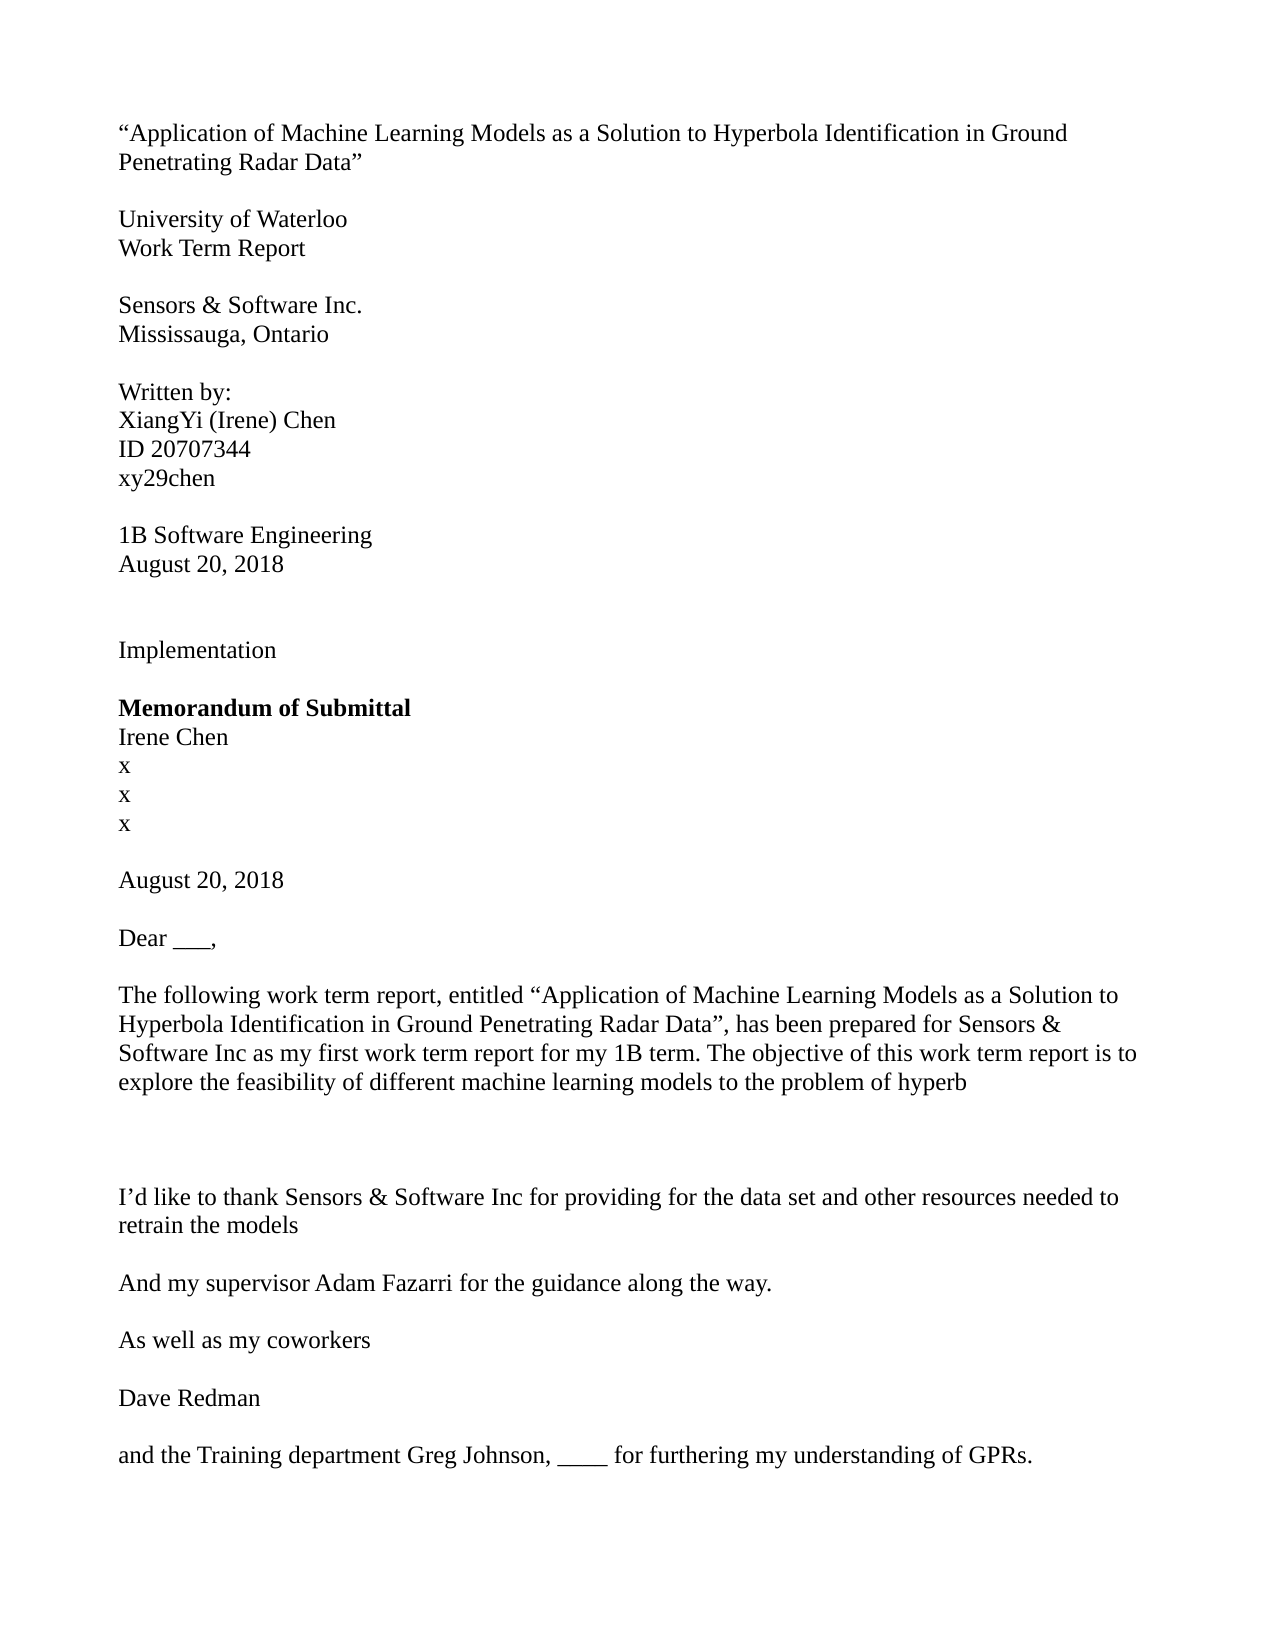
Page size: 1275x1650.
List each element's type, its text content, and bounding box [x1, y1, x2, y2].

text I’d like to thank Sensors & Software Inc for providing for the data set and other resources needed to retrain the models [118, 1182, 1157, 1239]
text Dave Redman [118, 1383, 1157, 1412]
text August 20, 2018 [118, 549, 1157, 578]
text “Application of Machine Learning Models as a Solution to Hyperbola Identification in Ground Penetrating Radar Data” [118, 118, 1157, 176]
text Mississauga, Ontario [118, 319, 1157, 348]
text Memorandum of Submittal [118, 693, 1157, 722]
text xy29chen [118, 463, 1157, 492]
text XiangYi (Irene) Chen [118, 406, 1157, 434]
text ID 20707344 [118, 434, 1157, 463]
text x [118, 808, 1157, 837]
text x [118, 779, 1157, 808]
text x [118, 751, 1157, 779]
text 1B Software Engineering [118, 521, 1157, 549]
text As well as my coworkers [118, 1326, 1157, 1354]
text August 20, 2018 [118, 866, 1157, 894]
text Sensors & Software Inc. [118, 291, 1157, 319]
text Written by: [118, 377, 1157, 406]
text and the Training department Greg Johnson, ____ for furthering my understanding of GPRs. [118, 1441, 1157, 1469]
text Work Term Report [118, 233, 1157, 262]
text Implementation [118, 636, 1157, 664]
text Irene Chen [118, 722, 1157, 751]
text And my supervisor Adam Fazarri for the guidance along the way. [118, 1268, 1157, 1297]
text Dear ___, [118, 923, 1157, 952]
text The following work term report, entitled “Application of Machine Learning Models as a Solution to Hyperbola Identification in Ground Penetrating Radar Data”, has been prepared for Sensors & Software Inc as my first work term report for my 1B term. The objective of this work term report is to explore the feasibility of different machine learning models to the problem of hyperb [118, 981, 1157, 1096]
text University of Waterloo [118, 204, 1157, 233]
